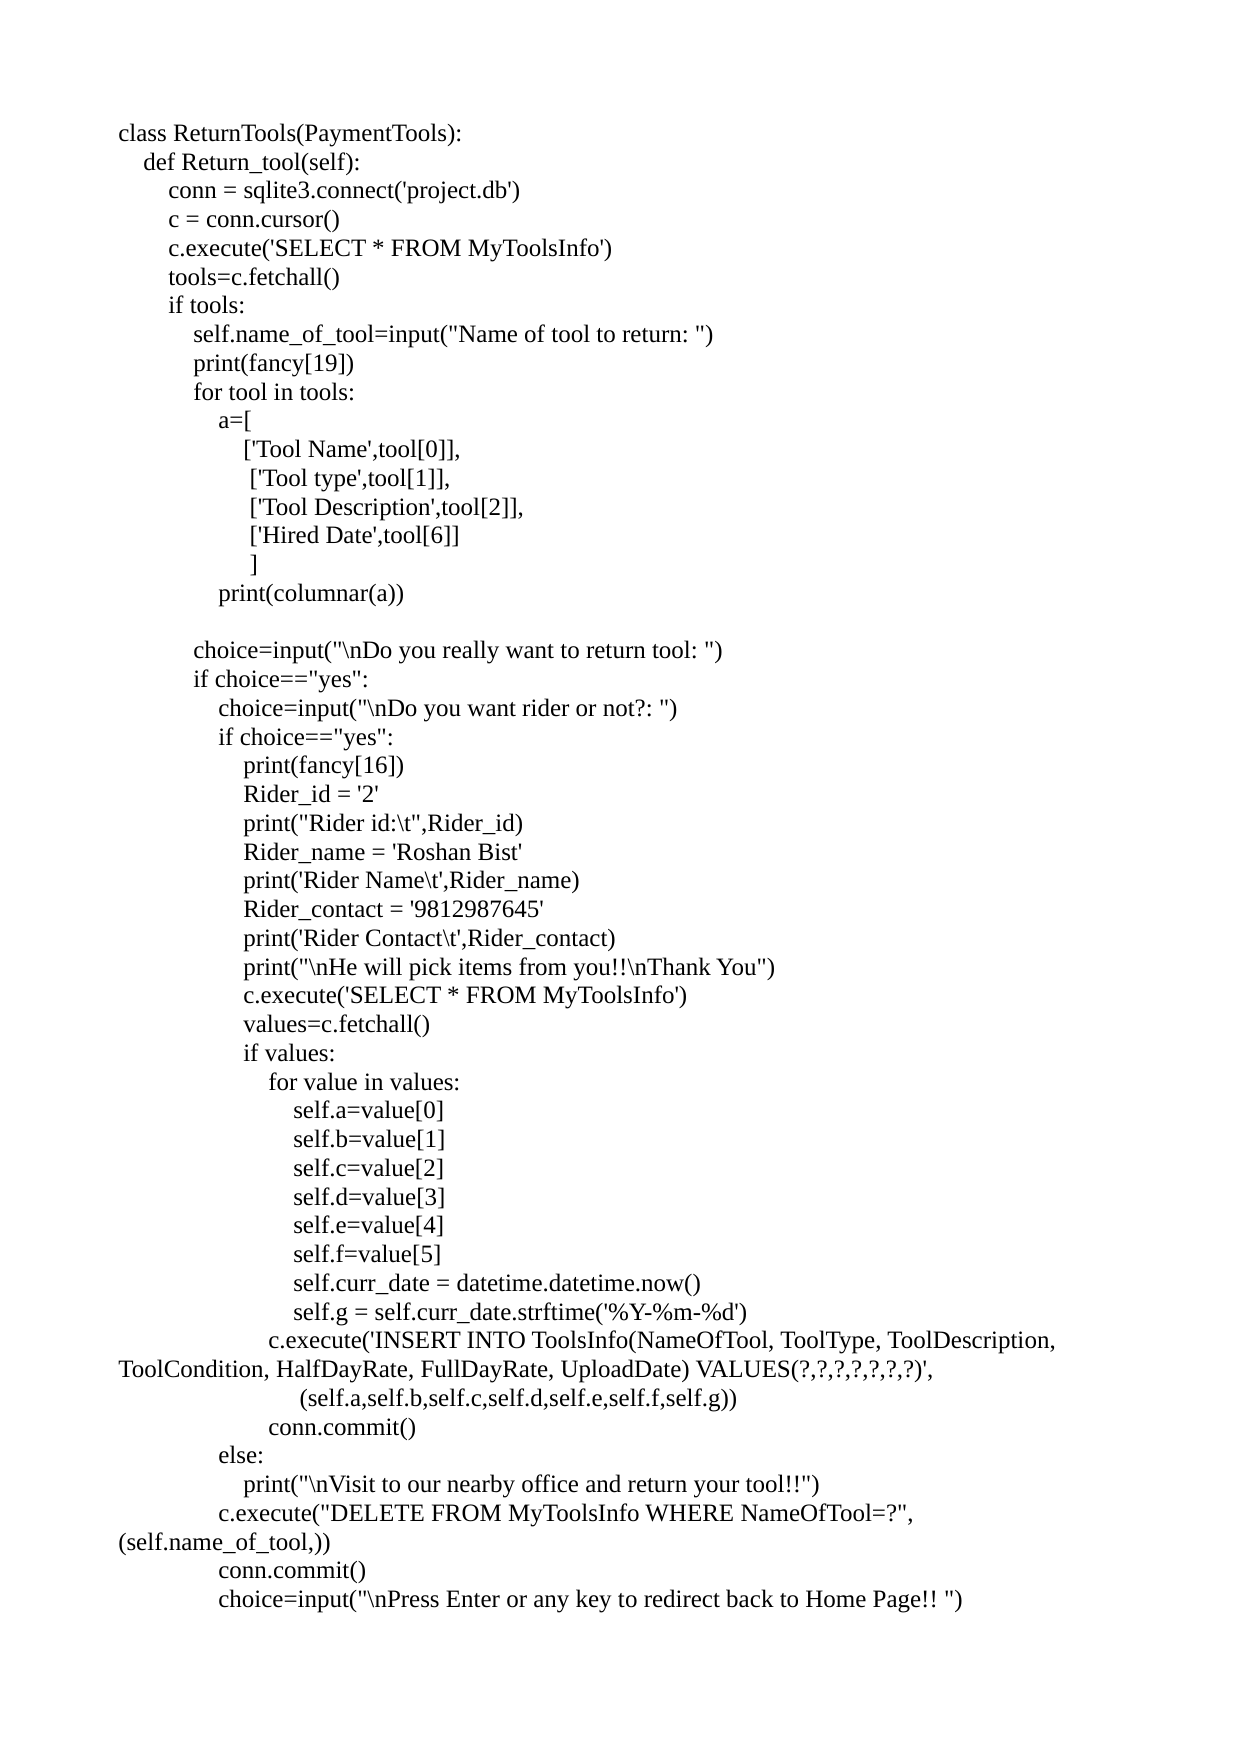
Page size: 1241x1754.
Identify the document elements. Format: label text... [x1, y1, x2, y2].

text for tool in tools: [118, 377, 1122, 406]
text print(fancy[16]) [118, 751, 1122, 779]
text conn = sqlite3.connect('project.db') [118, 176, 1122, 204]
text self.c=value[2] [118, 1153, 1122, 1182]
text Rider_name = 'Roshan Bist' [118, 837, 1122, 866]
text c.execute('SELECT * FROM MyToolsInfo') [118, 233, 1122, 262]
text print("Rider id:\t",Rider_id) [118, 808, 1122, 837]
text if choice=="yes": [118, 722, 1122, 751]
text values=c.fetchall() [118, 1009, 1122, 1038]
text ['Tool Name',tool[0]], [118, 434, 1122, 463]
text self.a=value[0] [118, 1096, 1122, 1124]
text self.g = self.curr_date.strftime('%Y-%m-%d') [118, 1297, 1122, 1326]
text self.f=value[5] [118, 1239, 1122, 1268]
text def Return_tool(self): [118, 147, 1122, 176]
text self.b=value[1] [118, 1124, 1122, 1153]
text if values: [118, 1038, 1122, 1067]
text for value in values: [118, 1067, 1122, 1096]
text choice=input("\nDo you want rider or not?: ") [118, 693, 1122, 722]
text conn.commit() [118, 1412, 1122, 1441]
text ['Tool type',tool[1]], [118, 463, 1122, 492]
text choice=input("\nPress Enter or any key to redirect back to Home Page!! ") [118, 1584, 1122, 1613]
text c.execute("DELETE FROM MyToolsInfo WHERE NameOfTool=?", (self.name_of_tool,)) [118, 1498, 1122, 1556]
text a=[ [118, 406, 1122, 434]
text print("\nHe will pick items from you!!\nThank You") [118, 952, 1122, 981]
text print(columnar(a)) [118, 578, 1122, 607]
text print('Rider Contact\t',Rider_contact) [118, 923, 1122, 952]
text if tools: [118, 291, 1122, 319]
text class ReturnTools(PaymentTools): [118, 118, 1122, 147]
text if choice=="yes": [118, 664, 1122, 693]
text self.curr_date = datetime.datetime.now() [118, 1268, 1122, 1297]
text tools=c.fetchall() [118, 262, 1122, 291]
text c.execute('INSERT INTO ToolsInfo(NameOfTool, ToolType, ToolDescription, ToolCondition, HalfDayRate, FullDayRate, UploadDate) VALUES(?,?,?,?,?,?,?)', [118, 1326, 1122, 1383]
text print(fancy[19]) [118, 348, 1122, 377]
text Rider_id = '2' [118, 779, 1122, 808]
text print("\nVisit to our nearby office and return your tool!!") [118, 1469, 1122, 1498]
text self.name_of_tool=input("Name of tool to return: ") [118, 319, 1122, 348]
text ['Hired Date',tool[6]] [118, 521, 1122, 549]
text (self.a,self.b,self.c,self.d,self.e,self.f,self.g)) [118, 1383, 1122, 1412]
text self.e=value[4] [118, 1211, 1122, 1239]
text else: [118, 1441, 1122, 1469]
text print('Rider Name\t',Rider_name) [118, 866, 1122, 894]
text ['Tool Description',tool[2]], [118, 492, 1122, 521]
text Rider_contact = '9812987645' [118, 894, 1122, 923]
text self.d=value[3] [118, 1182, 1122, 1211]
text ] [118, 549, 1122, 578]
text choice=input("\nDo you really want to return tool: ") [118, 636, 1122, 664]
text c.execute('SELECT * FROM MyToolsInfo') [118, 981, 1122, 1009]
text conn.commit() [118, 1556, 1122, 1584]
text c = conn.cursor() [118, 204, 1122, 233]
